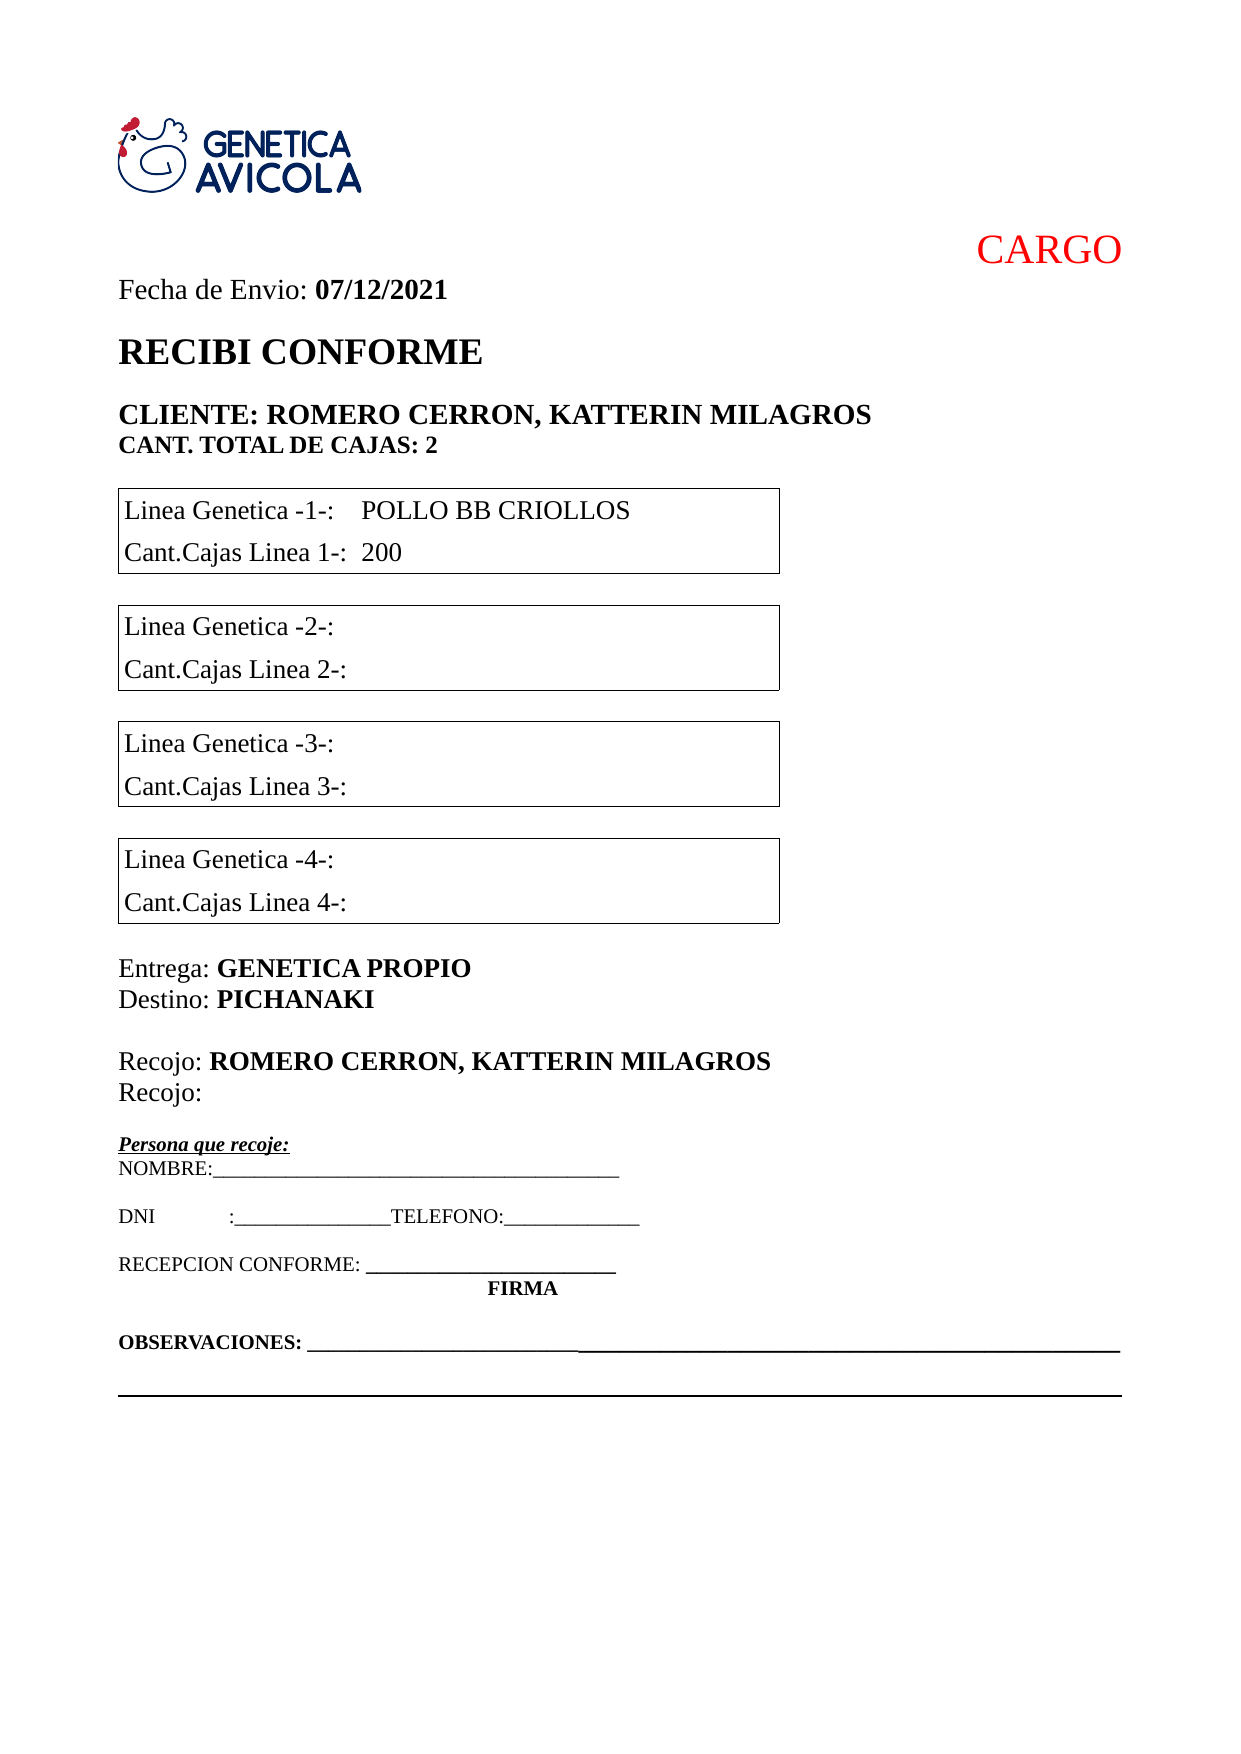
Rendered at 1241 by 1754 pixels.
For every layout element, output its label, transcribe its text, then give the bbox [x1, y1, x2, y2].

table_header POLLO BB CRIOLLOS [356, 489, 779, 531]
text DNI :_______________TELEFONO:_____________ [118, 1204, 1122, 1228]
text Destino: PICHANAKI [118, 983, 1122, 1014]
text RECIBI CONFORME [118, 330, 1122, 373]
table_cell [356, 574, 779, 604]
table_cell [356, 606, 779, 647]
table_cell [118, 574, 356, 604]
table_cell Cant.Cajas Linea 4-: [119, 880, 356, 923]
table_cell [118, 807, 356, 838]
text OBSERVACIONES: __________________________________________________________________ [118, 1324, 1122, 1355]
table_cell Linea Genetica -4-: [119, 839, 356, 880]
text Entrega: GENETICA PROPIO [118, 952, 1122, 983]
table_cell Linea Genetica -2-: [119, 606, 356, 647]
text CLIENTE: ROMERO CERRON, KATTERIN MILAGROS [118, 397, 1122, 431]
table_cell [356, 764, 779, 806]
picture [117, 117, 362, 193]
table_cell Cant.Cajas Linea 3-: [119, 764, 356, 806]
table_cell [356, 839, 779, 880]
text Recojo: ROMERO CERRON, KATTERIN MILAGROS [118, 1045, 1122, 1076]
table_cell [356, 691, 779, 721]
table_cell [356, 722, 779, 764]
text RECEPCION CONFORME: ________________________ [118, 1252, 1122, 1276]
table_cell [356, 880, 779, 923]
text NOMBRE:_______________________________________ [118, 1156, 1122, 1180]
text FIRMA [118, 1276, 1122, 1300]
table_cell Cant.Cajas Linea 1-: [119, 531, 356, 573]
table_cell Linea Genetica -3-: [119, 722, 356, 764]
table_cell [356, 647, 779, 690]
table_cell [118, 691, 356, 721]
text CARGO [118, 224, 1122, 272]
text Fecha de Envio: 07/12/2021 [118, 272, 1122, 306]
text Recojo: [118, 1076, 1122, 1108]
text CANT. TOTAL DE CAJAS: 2 [118, 431, 1122, 459]
table_cell [356, 807, 779, 838]
table_cell 200 [356, 531, 779, 573]
table_cell Cant.Cajas Linea 2-: [119, 647, 356, 690]
table_header Linea Genetica -1-: [119, 489, 356, 531]
text Persona que recoje: [118, 1132, 1122, 1156]
